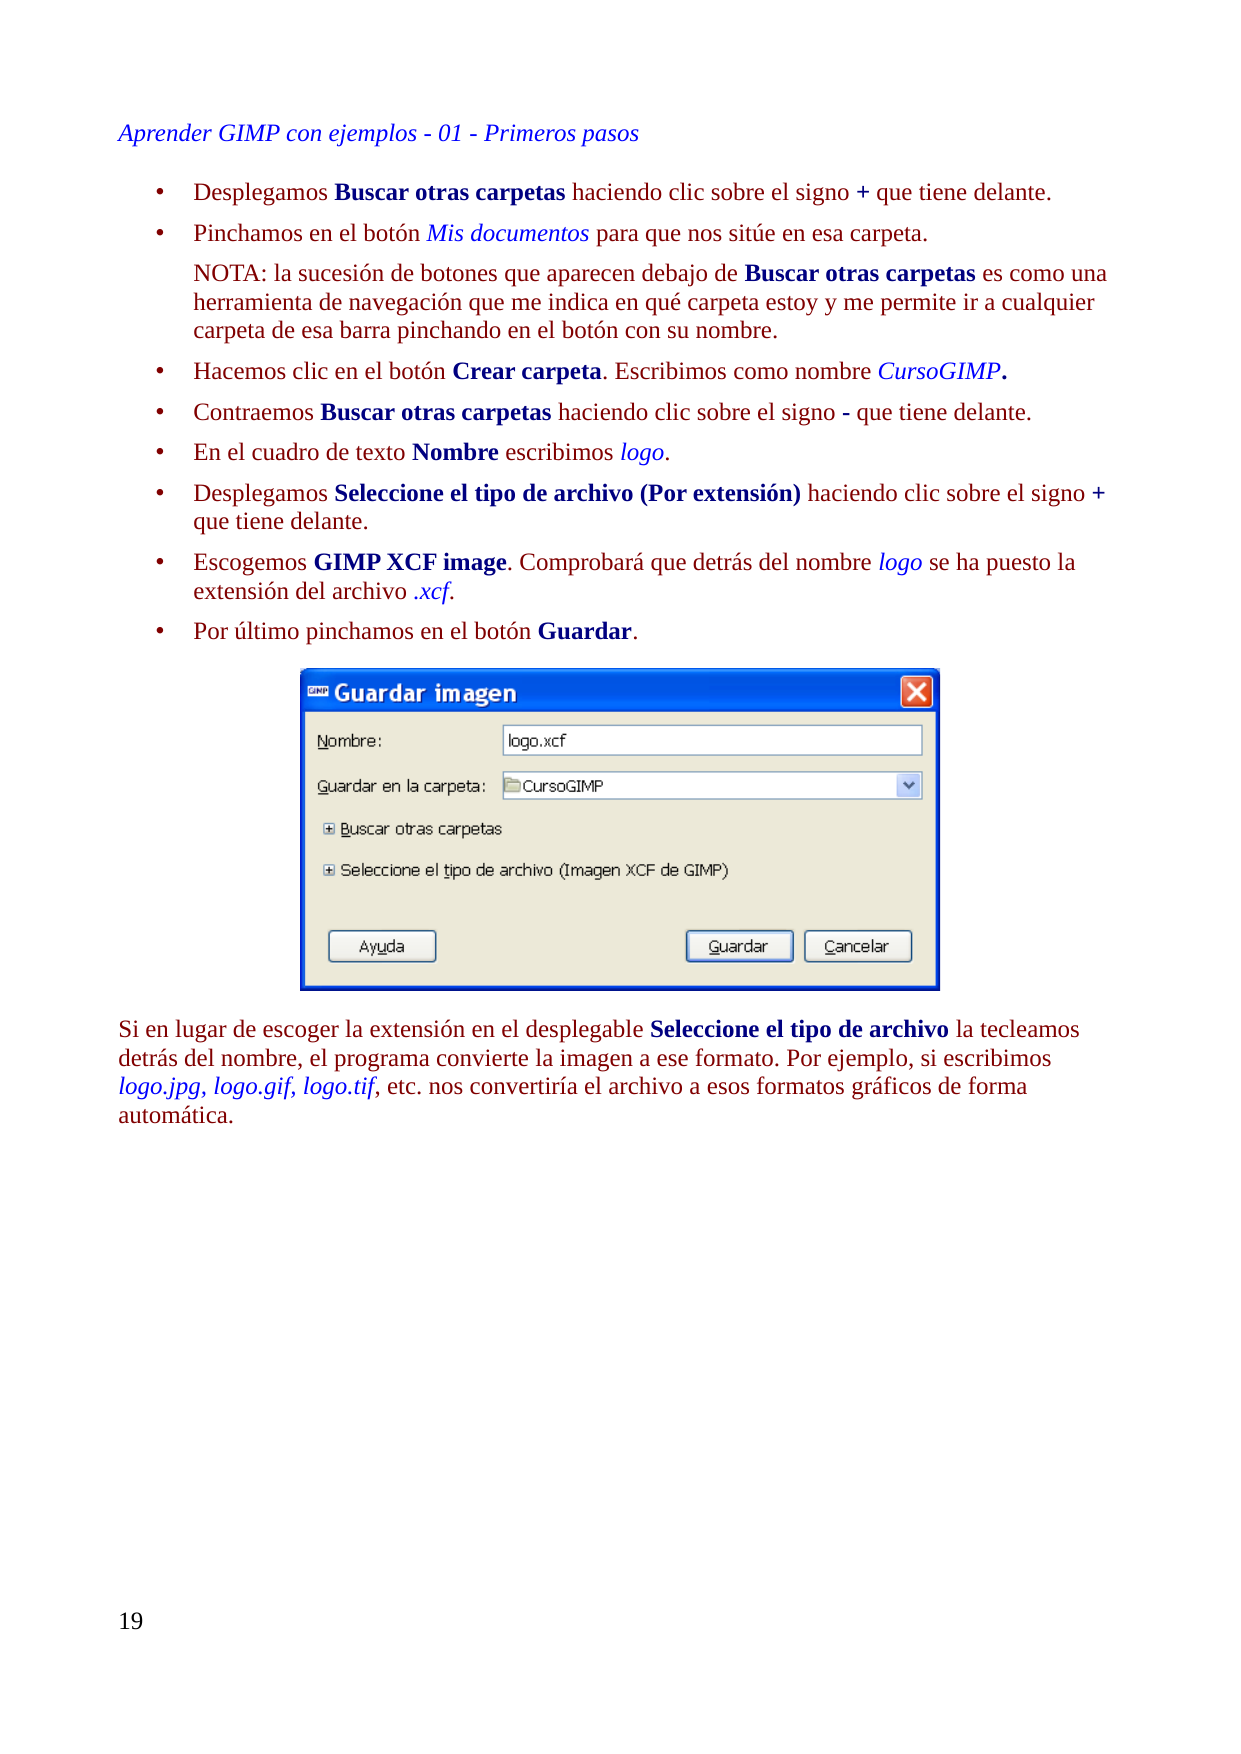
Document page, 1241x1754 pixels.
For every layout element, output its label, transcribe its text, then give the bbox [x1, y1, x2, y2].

text Si en lugar de escoger la extensión en el desplegable Seleccione el tipo de archivo la tecleamos detrás del nombre, el programa convierte la imagen a ese formato. Por ejemplo, si escribimos logo.jpg, logo.gif, logo.tif, etc. nos convertiría el archivo a esos formatos gráficos de forma automática. [118, 1014, 1122, 1129]
list Contraemos Buscar otras carpetas haciendo clic sobre el signo - que tiene delante. [156, 397, 1122, 425]
list Escogemos GIMP XCF image. Comprobará que detrás del nombre logo se ha puesto la extensión del archivo .xcf. [156, 547, 1122, 604]
list NOTA: la sucesión de botones que aparecen debajo de Buscar otras carpetas es como una herramienta de navegación que me indica en qué carpeta estoy y me permite ir a cualquier carpeta de esa barra pinchando en el botón con su nombre. [156, 258, 1122, 344]
list Por último pinchamos en el botón Guardar. [156, 616, 1122, 645]
list Pinchamos en el botón Mis documentos para que nos sitúe en esa carpeta. [156, 218, 1122, 246]
list Desplegamos Buscar otras carpetas haciendo clic sobre el signo + que tiene delante. [156, 177, 1122, 206]
picture [300, 668, 941, 991]
list Desplegamos Seleccione el tipo de archivo (Por extensión) haciendo clic sobre el signo + que tiene delante. [156, 478, 1122, 535]
list Hacemos clic en el botón Crear carpeta. Escribimos como nombre CursoGIMP. [156, 356, 1122, 385]
list En el cuadro de texto Nombre escribimos logo. [156, 437, 1122, 466]
